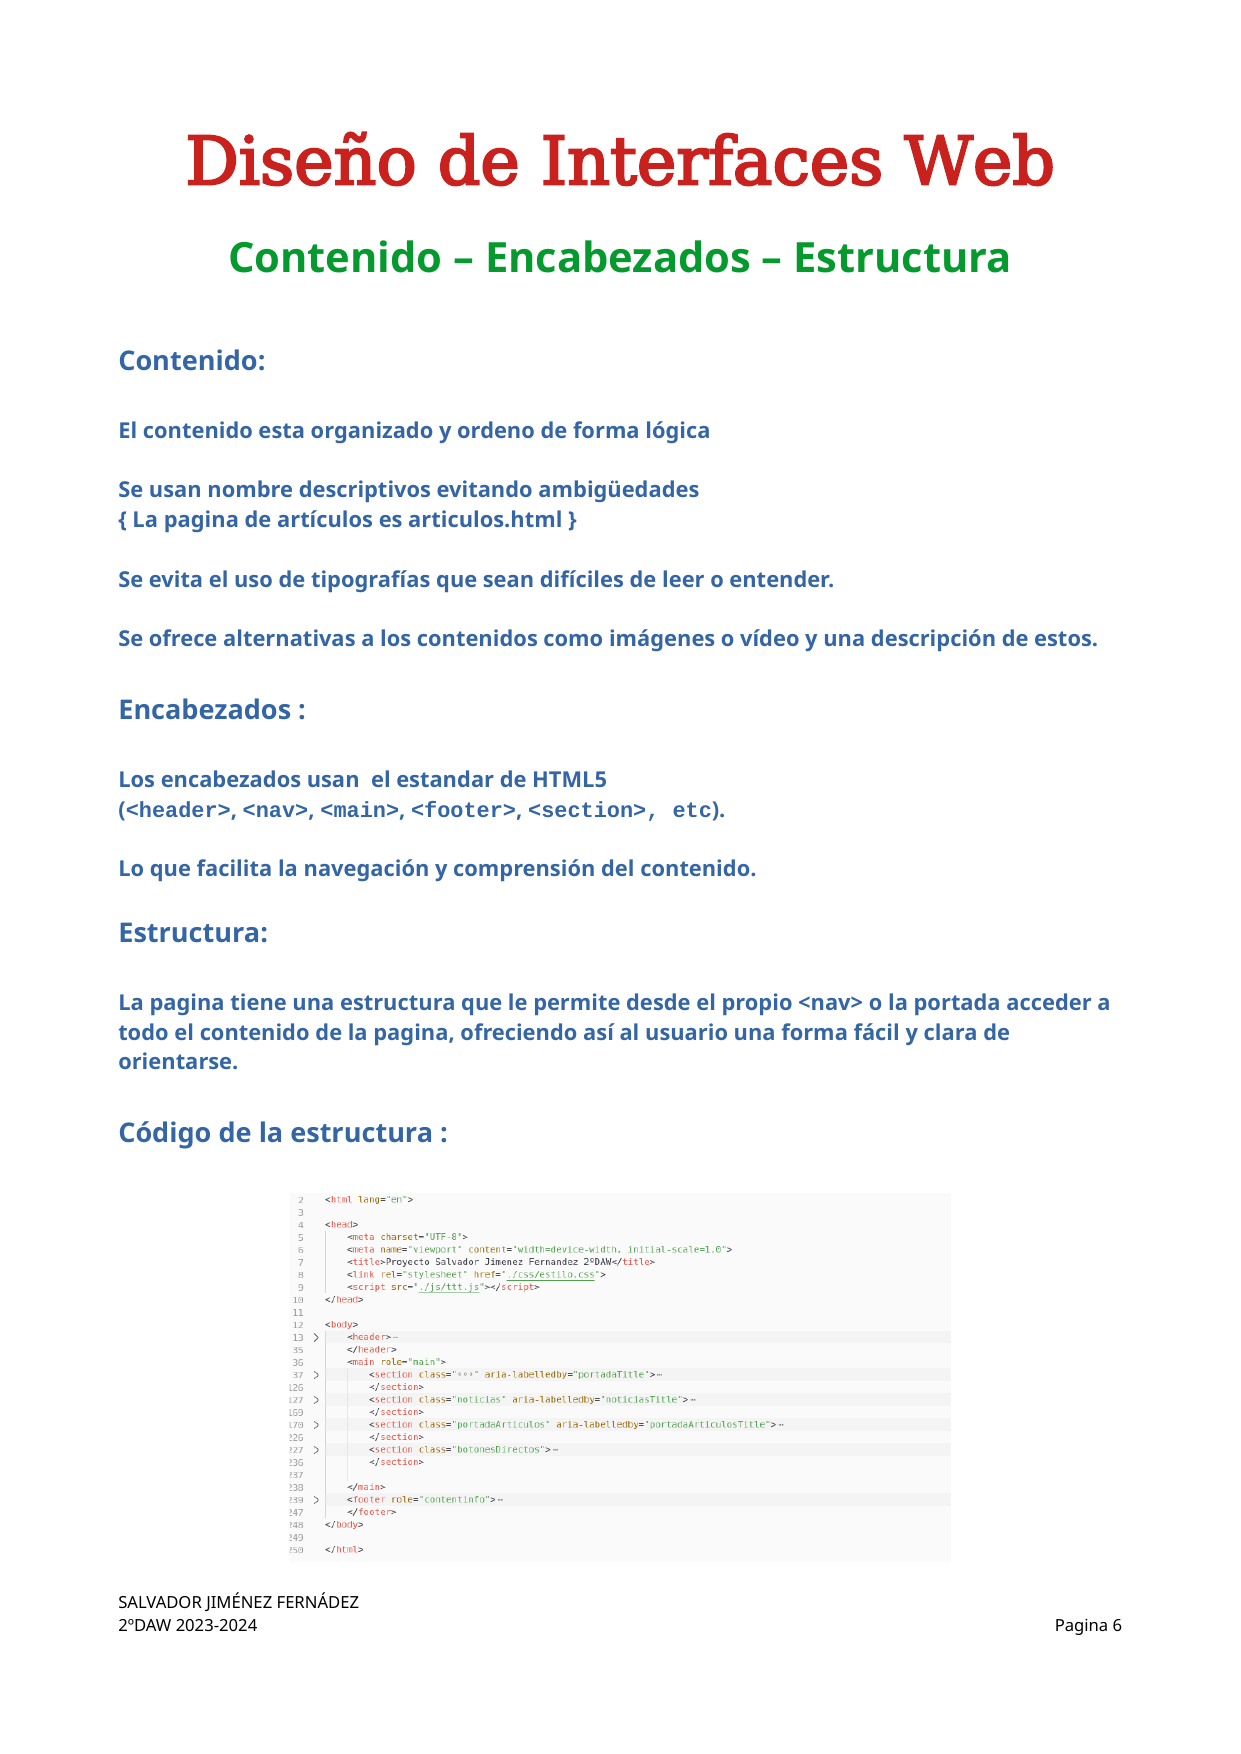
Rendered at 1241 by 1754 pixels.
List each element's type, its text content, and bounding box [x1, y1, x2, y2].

text Encabezados : [118, 690, 1122, 727]
text Estructura: [118, 913, 1122, 950]
picture [289, 1193, 951, 1562]
text Lo que facilita la navegación y comprensión del contenido. [118, 853, 1122, 883]
text Se evita el uso de tipografías que sean difíciles de leer o entender. [118, 564, 1122, 594]
text Se ofrece alternativas a los contenidos como imágenes o vídeo y una descripción de estos. [118, 623, 1122, 653]
text Código de la estructura : [118, 1113, 1122, 1150]
text Se usan nombre descriptivos evitando ambigüedades [118, 474, 1122, 504]
text Los encabezados usan el estandar de HTML5 [118, 764, 1122, 794]
text Contenido: [118, 341, 1122, 378]
text Contenido – Encabezados – Estructura [118, 228, 1122, 284]
text { La pagina de artículos es articulos.html } [118, 504, 1122, 534]
text El contenido esta organizado y ordeno de forma lógica [118, 415, 1122, 445]
text La pagina tiene una estructura que le permite desde el propio <nav> o la portada acceder a todo el contenido de la pagina, ofreciendo así al usuario una forma fácil y clara de orientarse. [118, 987, 1122, 1076]
text (<header>, <nav>, <main>, <footer>, <section>, etc). [118, 794, 1122, 824]
